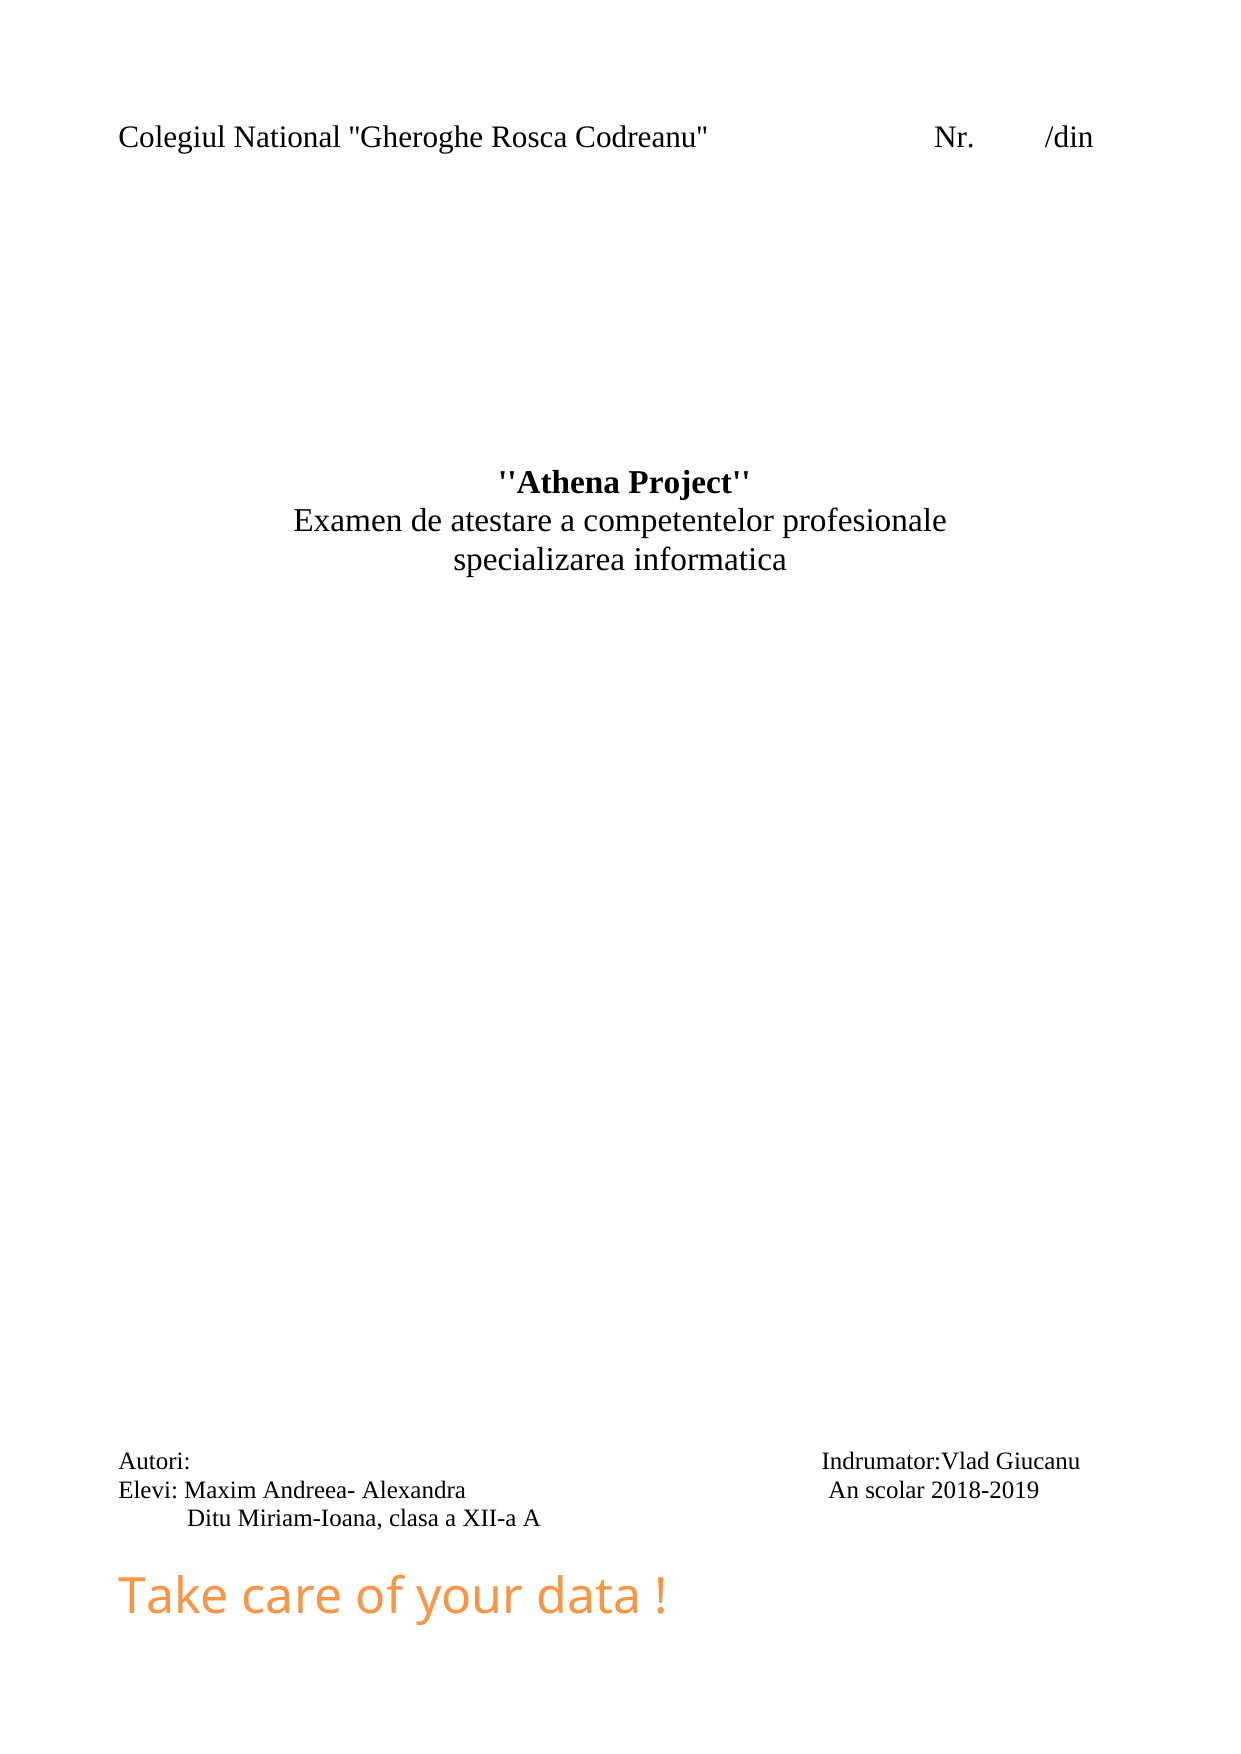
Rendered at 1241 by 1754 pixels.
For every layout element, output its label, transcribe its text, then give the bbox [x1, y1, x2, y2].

text Colegiul National ''Gheroghe Rosca Codreanu'' Nr. /din [118, 118, 1122, 154]
text Take care of your data ! [118, 1560, 1122, 1628]
text ''Athena Project'' [118, 462, 1122, 501]
text Examen de atestare a competentelor profesionale [118, 501, 1122, 539]
text Autori: Indrumator:Vlad Giucanu [118, 1446, 1122, 1475]
text Ditu Miriam-Ioana, clasa a XII-a A [118, 1503, 1122, 1532]
text Elevi: Maxim Andreea- Alexandra An scolar 2018-2019 [118, 1475, 1122, 1503]
text specializarea informatica [118, 539, 1122, 577]
